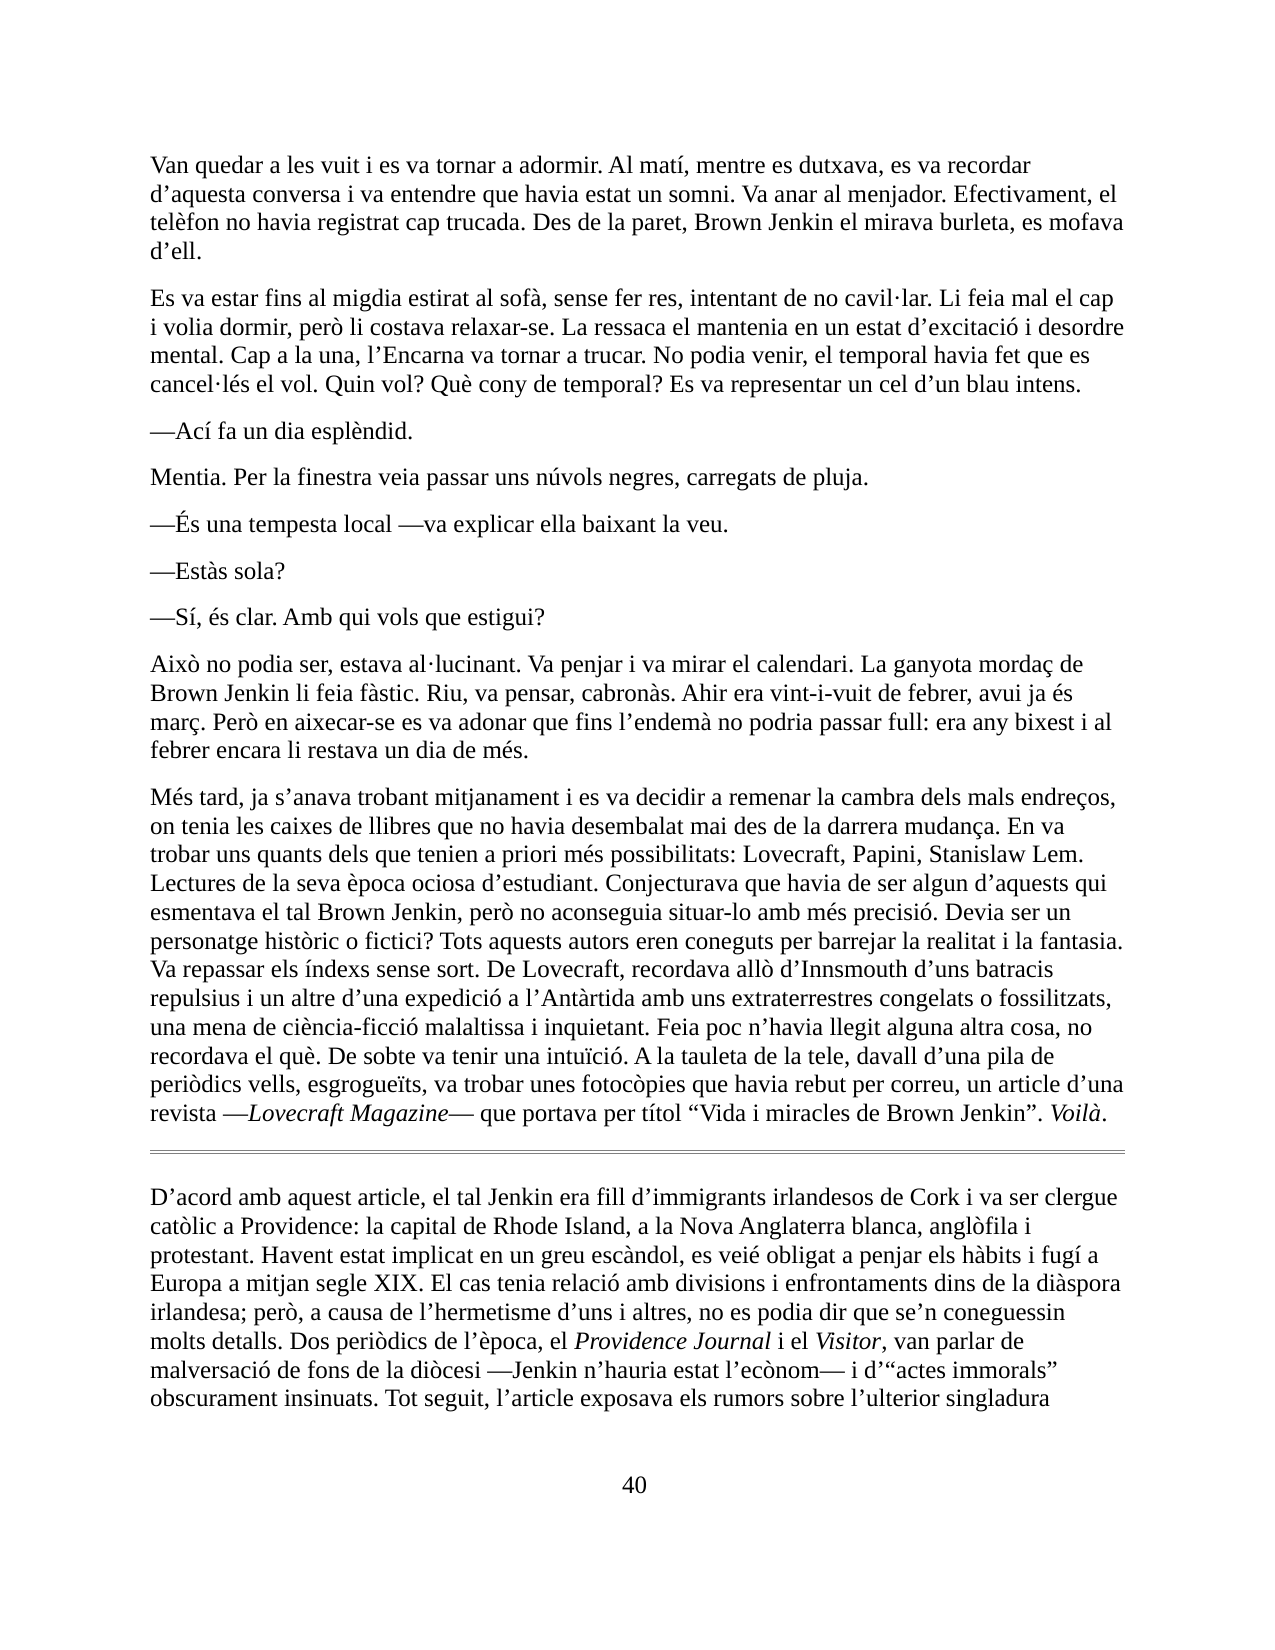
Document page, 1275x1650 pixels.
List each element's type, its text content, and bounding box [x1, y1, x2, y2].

text —Sí, és clar. Amb qui vols que estigui? [150, 602, 1125, 631]
text Això no podia ser, estava al·lucinant. Va penjar i va mirar el calendari. La ganyota mordaç de Brown Jenkin li feia fàstic. Riu, va pensar, cabronàs. Ahir era vint-i-vuit de febrer, avui ja és març. Però en aixecar-se es va adonar que fins l’endemà no podria passar full: era any bixest i al febrer encara li restava un dia de més. [150, 649, 1125, 764]
text Mentia. Per la finestra veia passar uns núvols negres, carregats de pluja. [150, 462, 1125, 491]
text —Estàs sola? [150, 556, 1125, 584]
text Van quedar a les vuit i es va tornar a adormir. Al matí, mentre es dutxava, es va recordar d’aquesta conversa i va entendre que havia estat un somni. Va anar al menjador. Efectivament, el telèfon no havia registrat cap trucada. Des de la paret, Brown Jenkin el mirava burleta, es mofava d’ell. [150, 150, 1125, 265]
text Més tard, ja s’anava trobant mitjanament i es va decidir a remenar la cambra dels mals endreços, on tenia les caixes de llibres que no havia desembalat mai des de la darrera mudança. En va trobar uns quants dels que tenien a priori més possibilitats: Lovecraft, Papini, Stanislaw Lem. Lectures de la seva època ociosa d’estudiant. Conjecturava que havia de ser algun d’aquests qui esmentava el tal Brown Jenkin, però no aconseguia situar-lo amb més precisió. Devia ser un personatge històric o fictici? Tots aquests autors eren coneguts per barrejar la realitat i la fantasia. Va repassar els índexs sense sort. De Lovecraft, recordava allò d’Innsmouth d’uns batracis repulsius i un altre d’una expedició a l’Antàrtida amb uns extraterrestres congelats o fossilitzats, una mena de ciència-ficció malaltissa i inquietant. Feia poc n’havia llegit alguna altra cosa, no recordava el què. De sobte va tenir una intuïció. A la tauleta de la tele, davall d’una pila de periòdics vells, esgrogueïts, va trobar unes fotocòpies que havia rebut per correu, un article d’una revista —Lovecraft Magazine— que portava per títol “Vida i miracles de Brown Jenkin”. Voilà. [150, 782, 1125, 1127]
text D’acord amb aquest article, el tal Jenkin era fill d’immigrants irlandesos de Cork i va ser clergue catòlic a Providence: la capital de Rhode Island, a la Nova Anglaterra blanca, anglòfila i protestant. Havent estat implicat en un greu escàndol, es veié obligat a penjar els hàbits i fugí a Europa a mitjan segle XIX. El cas tenia relació amb divisions i enfrontaments dins de la diàspora irlandesa; però, a causa de l’hermetisme d’uns i altres, no es podia dir que se’n coneguessin molts detalls. Dos periòdics de l’època, el Providence Journal i el Visitor, van parlar de malversació de fons de la diòcesi —Jenkin n’hauria estat l’ecònom— i d’“actes immorals” obscurament insinuats. Tot seguit, l’article exposava els rumors sobre l’ulterior singladura [150, 1182, 1125, 1412]
text Es va estar fins al migdia estirat al sofà, sense fer res, intentant de no cavil·lar. Li feia mal el cap i volia dormir, però li costava relaxar-se. La ressaca el mantenia en un estat d’excitació i desordre mental. Cap a la una, l’Encarna va tornar a trucar. No podia venir, el temporal havia fet que es cancel·lés el vol. Quin vol? Què cony de temporal? Es va representar un cel d’un blau intens. [150, 283, 1125, 398]
text —Ací fa un dia esplèndid. [150, 416, 1125, 444]
text —És una tempesta local —va explicar ella baixant la veu. [150, 509, 1125, 538]
